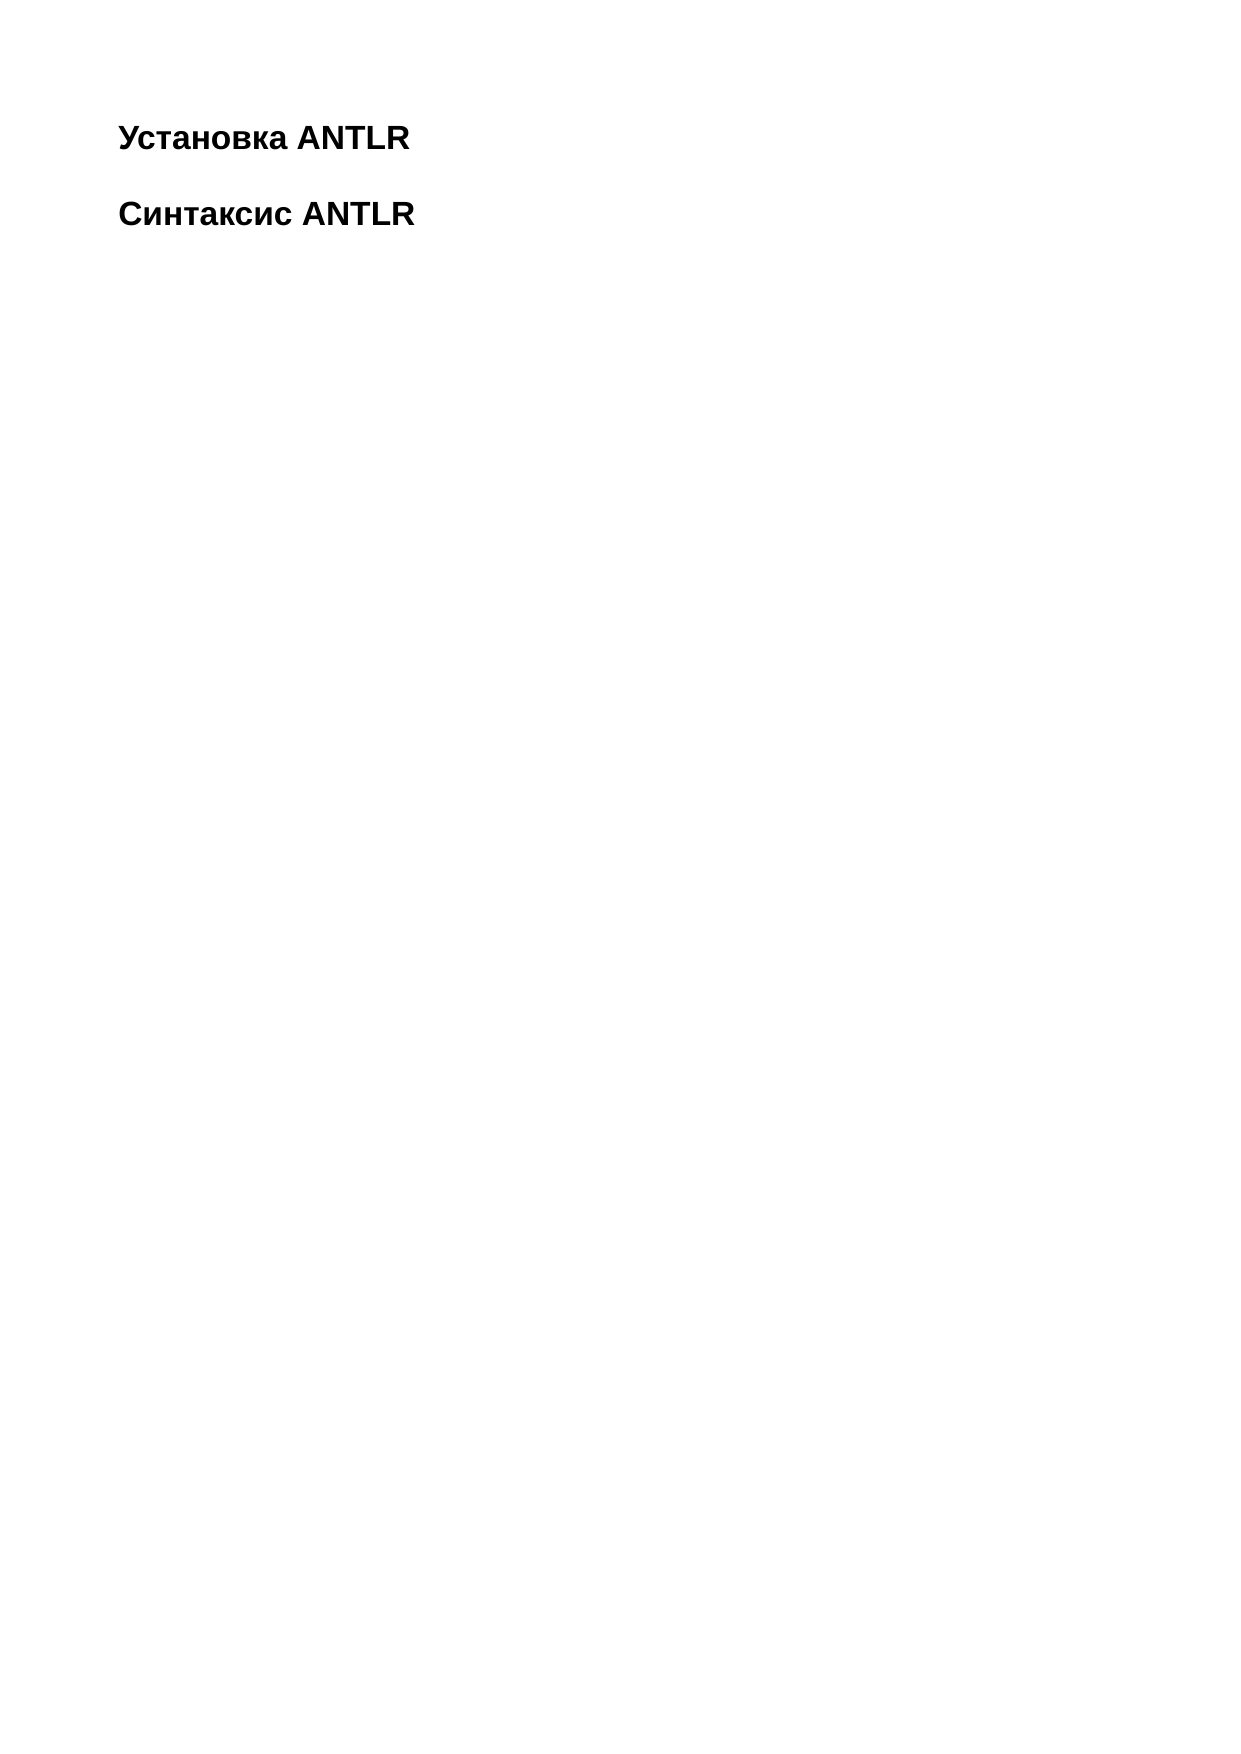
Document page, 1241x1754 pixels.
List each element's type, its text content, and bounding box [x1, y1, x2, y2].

subtitle Установка ANTLR [118, 118, 1122, 157]
subtitle Синтаксис ANTLR [118, 194, 1122, 233]
